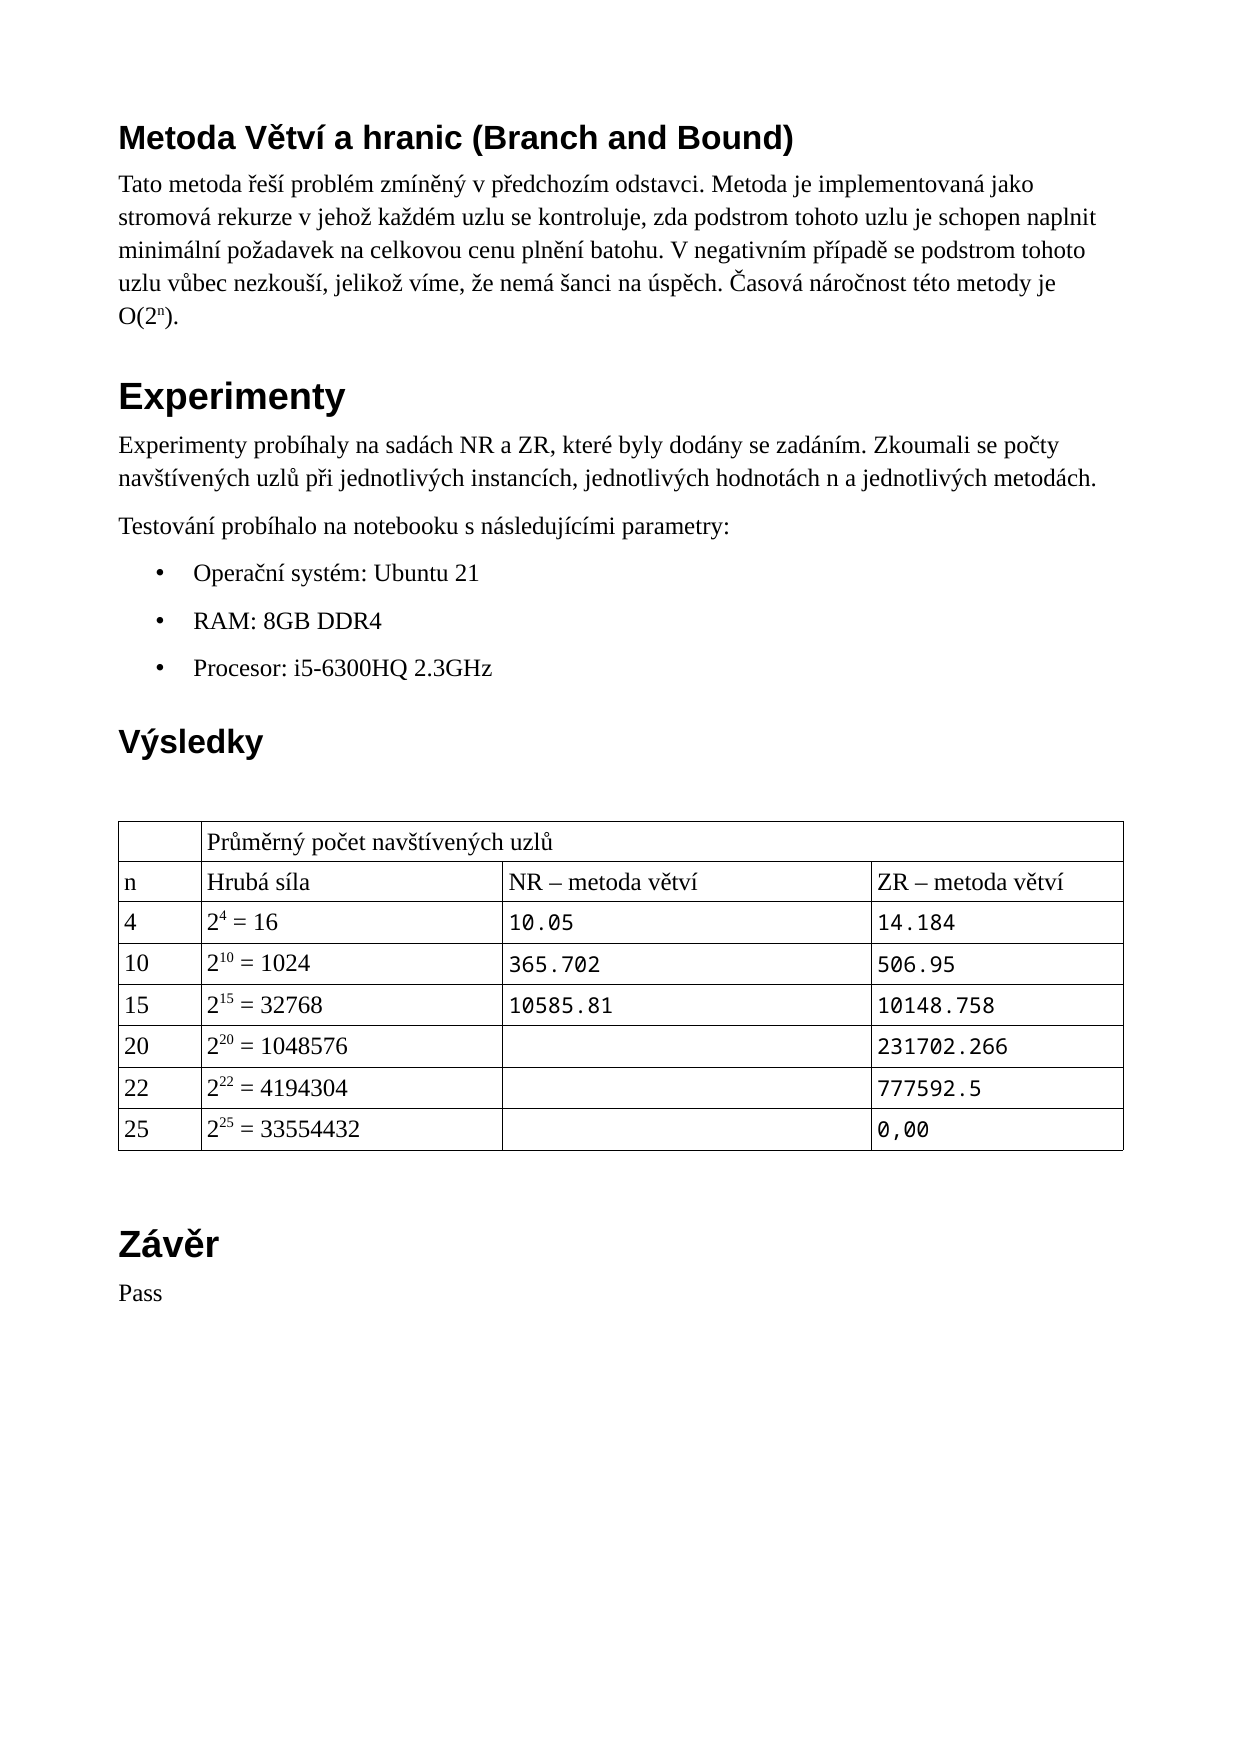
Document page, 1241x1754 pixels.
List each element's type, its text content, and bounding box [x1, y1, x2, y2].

table_cell 222 = 4194304 [202, 1068, 502, 1108]
list Procesor: i5-6300HQ 2.3GHz [156, 653, 1122, 682]
table_cell 225 = 33554432 [202, 1109, 502, 1149]
table_cell 215 = 32768 [202, 985, 502, 1025]
table_cell 22 [119, 1068, 201, 1108]
table_cell 10148.758 [872, 985, 1123, 1025]
table_cell 220 = 1048576 [202, 1026, 502, 1067]
table_cell 506.95 [872, 944, 1123, 984]
table_cell 231702.266 [872, 1026, 1123, 1067]
text Tato metoda řeší problém zmíněný v předchozím odstavci. Metoda je implementovaná jako stromová rekurze v jehož každém uzlu se kontroluje, zda podstrom tohoto uzlu je schopen naplnit minimální požadavek na celkovou cenu plnění batohu. V negativním případě se podstrom tohoto uzlu vůbec nezkouší, jelikož víme, že nemá šanci na úspěch. Časová náročnost této metody je Ο(2n). [118, 169, 1122, 330]
subtitle Metoda Větví a hranic (Branch and Bound) [118, 118, 1122, 157]
table_cell 14.184 [872, 902, 1123, 943]
table_cell 210 = 1024 [202, 944, 502, 984]
table_cell 4 [119, 902, 201, 943]
list RAM: 8GB DDR4 [156, 606, 1122, 635]
table_header Průměrný počet navštívených uzlů [202, 822, 1123, 861]
table_cell 5114202.786 [872, 1109, 1123, 1149]
table_cell 777592.5 [872, 1068, 1123, 1108]
table_cell 10.05 [503, 902, 871, 943]
table_cell 365.702 [503, 944, 871, 984]
table_cell [503, 1109, 871, 1149]
table_header [119, 822, 201, 861]
table_cell [503, 1026, 871, 1067]
table_cell 24 = 16 [202, 902, 502, 943]
table_cell 10585.81 [503, 985, 871, 1025]
table_cell 20 [119, 1026, 201, 1067]
table_cell Hrubá síla [202, 862, 502, 901]
table_cell n [119, 862, 201, 901]
table_cell 25 [119, 1109, 201, 1149]
list Operační systém: Ubuntu 21 [156, 558, 1122, 587]
table_cell 15 [119, 985, 201, 1025]
table_cell ZR – metoda větví [872, 862, 1123, 901]
text Experimenty probíhaly na sadách NR a ZR, které byly dodány se zadáním. Zkoumali se počty navštívených uzlů při jednotlivých instancích, jednotlivých hodnotách n a jednotlivých metodách. [118, 430, 1122, 492]
subtitle Výsledky [118, 722, 1122, 761]
table_cell [503, 1068, 871, 1108]
subtitle Závěr [118, 1222, 1122, 1266]
table_cell 10 [119, 944, 201, 984]
table_cell NR – metoda větví [503, 862, 871, 901]
subtitle Experimenty [118, 374, 1122, 418]
text Pass [118, 1278, 1122, 1307]
text Testování probíhalo na notebooku s následujícími parametry: [118, 511, 1122, 539]
